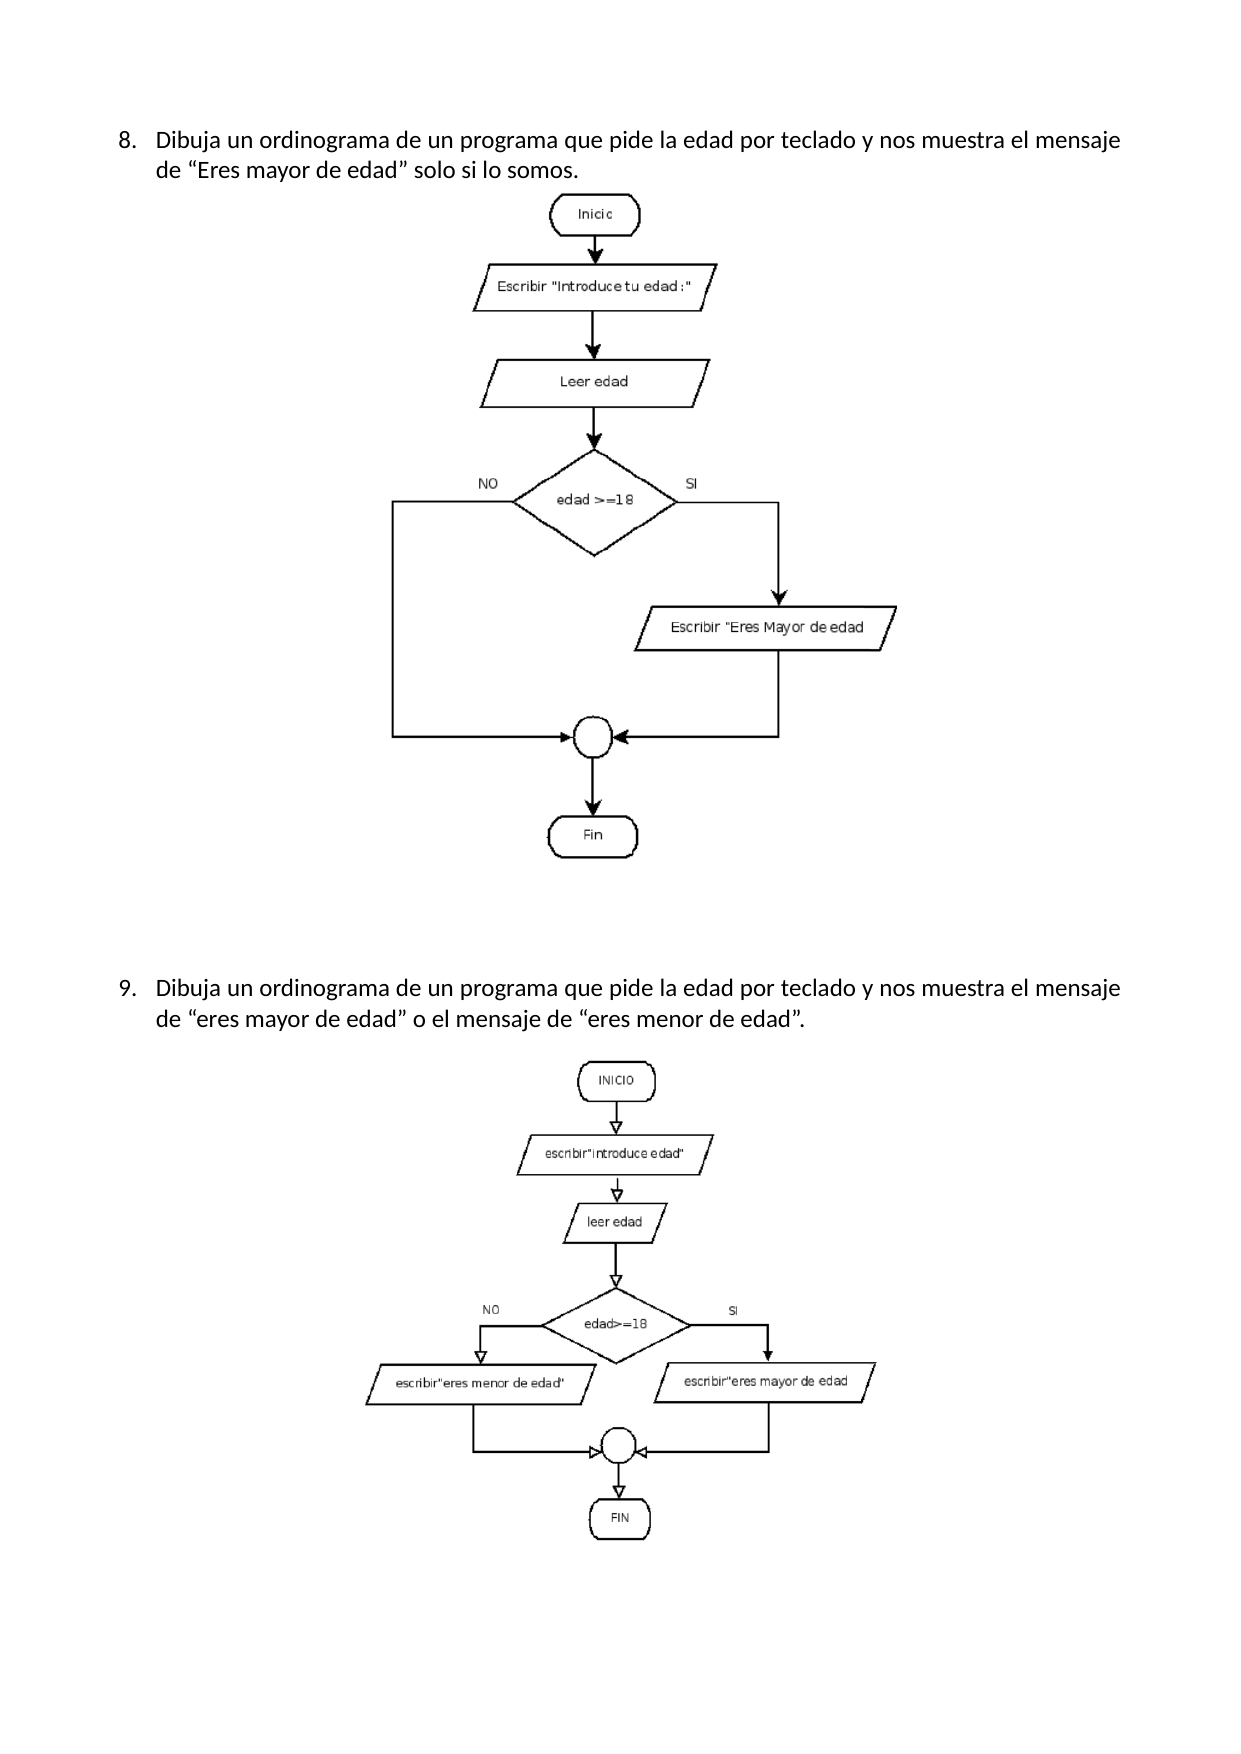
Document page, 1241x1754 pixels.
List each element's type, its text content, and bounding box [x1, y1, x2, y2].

list Dibuja un ordinograma de un programa que pide la edad por teclado y nos muestra el mensaje de “eres mayor de edad” o el mensaje de “eres menor de edad”. [118, 972, 1122, 1033]
picture [343, 191, 898, 862]
list Dibuja un ordinograma de un programa que pide la edad por teclado y nos muestra el mensaje de “Eres mayor de edad” solo si lo somos. [118, 124, 1122, 185]
picture [351, 1040, 889, 1560]
